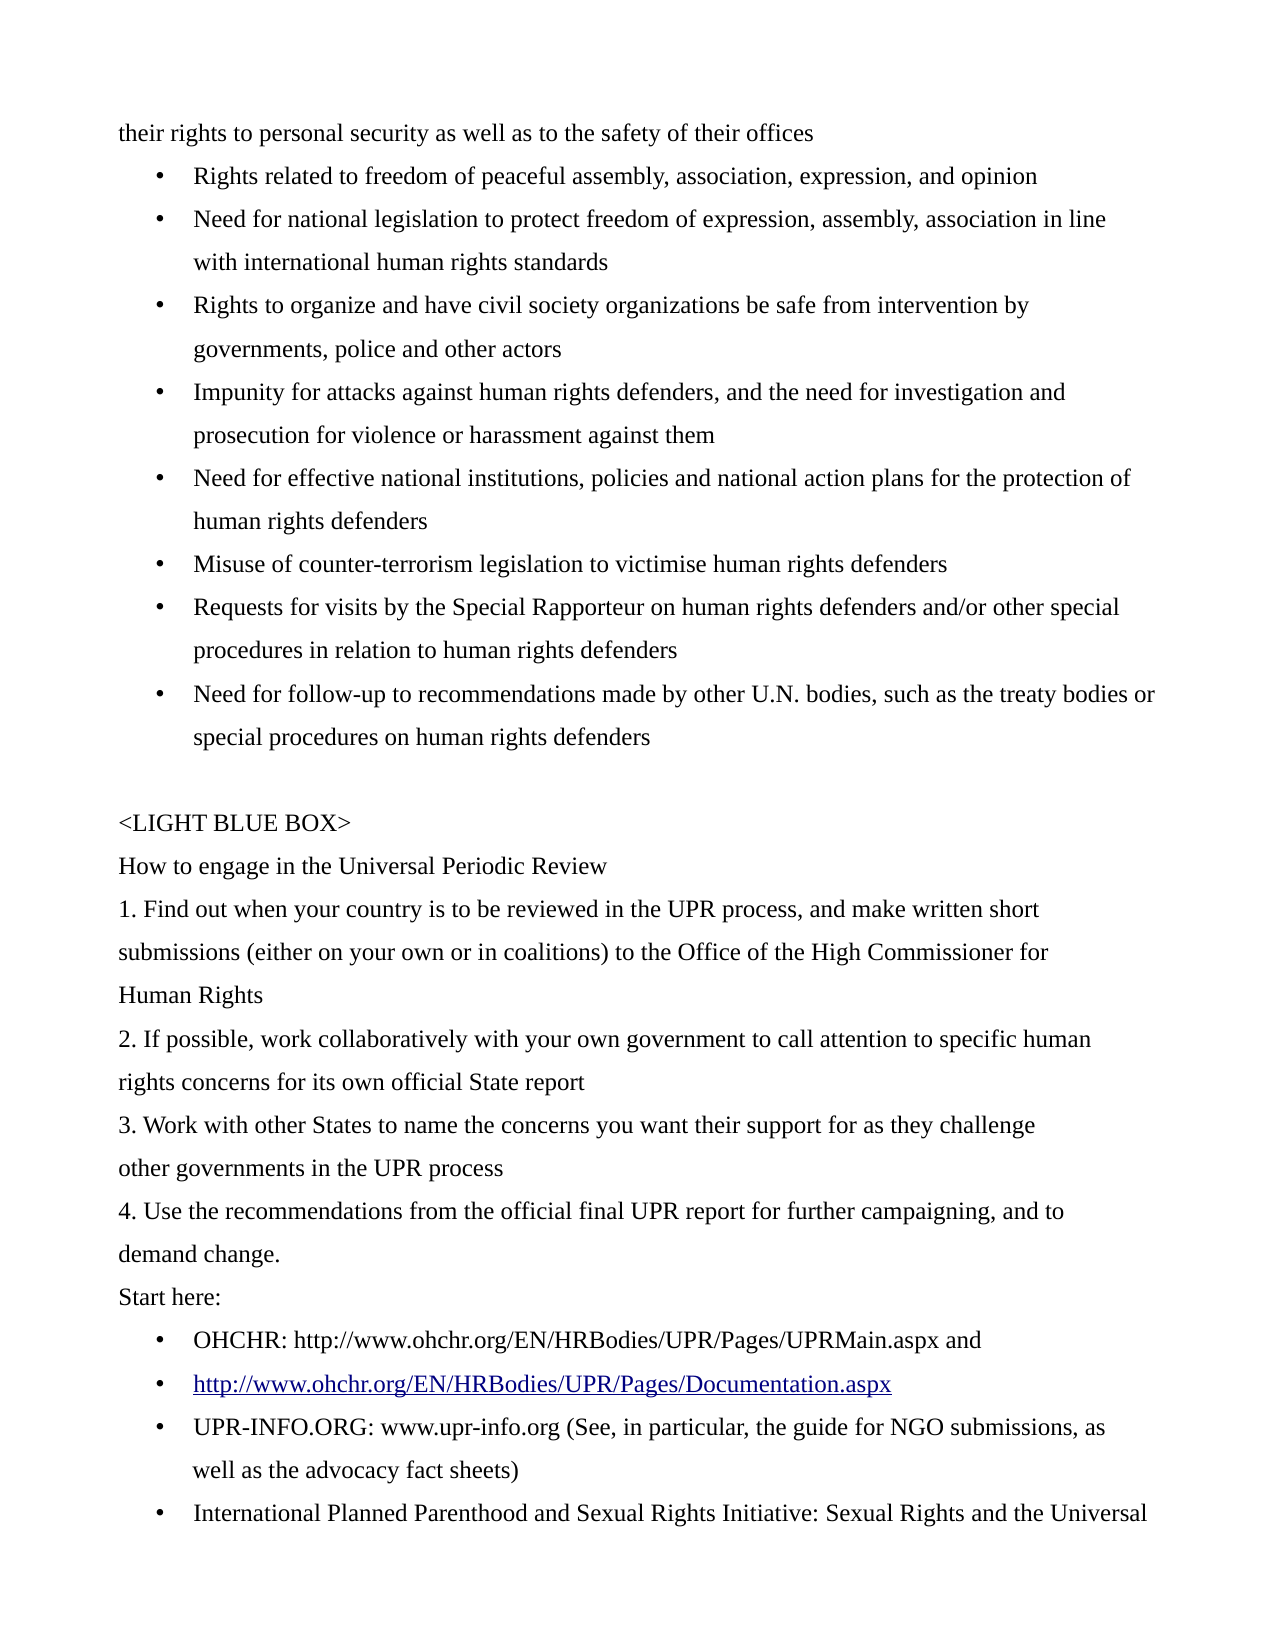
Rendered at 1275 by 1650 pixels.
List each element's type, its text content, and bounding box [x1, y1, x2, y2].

list OHCHR: http://www.ohchr.org/EN/HRBodies/UPR/Pages/UPRMain.aspx and [156, 1326, 1157, 1354]
text well as the advocacy fact sheets) [118, 1455, 1157, 1484]
list UPR-INFO.ORG: www.upr-info.org (See, in particular, the guide for NGO submissions, as [156, 1412, 1157, 1441]
list Misuse of counter-terrorism legislation to victimise human rights defenders [156, 549, 1157, 578]
text How to engage in the Universal Periodic Review [118, 851, 1157, 880]
list Rights related to freedom of peaceful assembly, association, expression, and opinion [156, 161, 1157, 190]
list Need for effective national institutions, policies and national action plans for the protection of human rights defenders [156, 463, 1157, 535]
list http://www.ohchr.org/EN/HRBodies/UPR/Pages/Documentation.aspx [156, 1369, 1157, 1397]
text 2. If possible, work collaboratively with your own government to call attention to specific human [118, 1024, 1157, 1052]
list Need for follow-up to recommendations made by other U.N. bodies, such as the treaty bodies or special procedures on human rights defenders [156, 679, 1157, 751]
text demand change. [118, 1239, 1157, 1268]
text Start here: [118, 1282, 1157, 1311]
text 4. Use the recommendations from the official final UPR report for further campaigning, and to [118, 1196, 1157, 1225]
list Rights to organize and have civil society organizations be safe from intervention by governments, police and other actors [156, 291, 1157, 362]
list Need for national legislation to protect freedom of expression, assembly, association in line with international human rights standards [156, 204, 1157, 276]
text 3. Work with other States to name the concerns you want their support for as they challenge [118, 1110, 1157, 1139]
list Requests for visits by the Special Rapporteur on human rights defenders and/or other special procedures in relation to human rights defenders [156, 592, 1157, 664]
text 1. Find out when your country is to be reviewed in the UPR process, and make written short submissions (either on your own or in coalitions) to the Office of the High Commissioner for [118, 894, 1157, 966]
text rights concerns for its own official State report [118, 1067, 1157, 1096]
text <LIGHT BLUE BOX> [118, 808, 1157, 837]
list International Planned Parenthood and Sexual Rights Initiative: Sexual Rights and the Universal [156, 1498, 1157, 1527]
text other governments in the UPR process [118, 1153, 1157, 1182]
text Human Rights [118, 981, 1157, 1009]
text their rights to personal security as well as to the safety of their offices [118, 118, 1157, 147]
list Impunity for attacks against human rights defenders, and the need for investigation and prosecution for violence or harassment against them [156, 377, 1157, 449]
